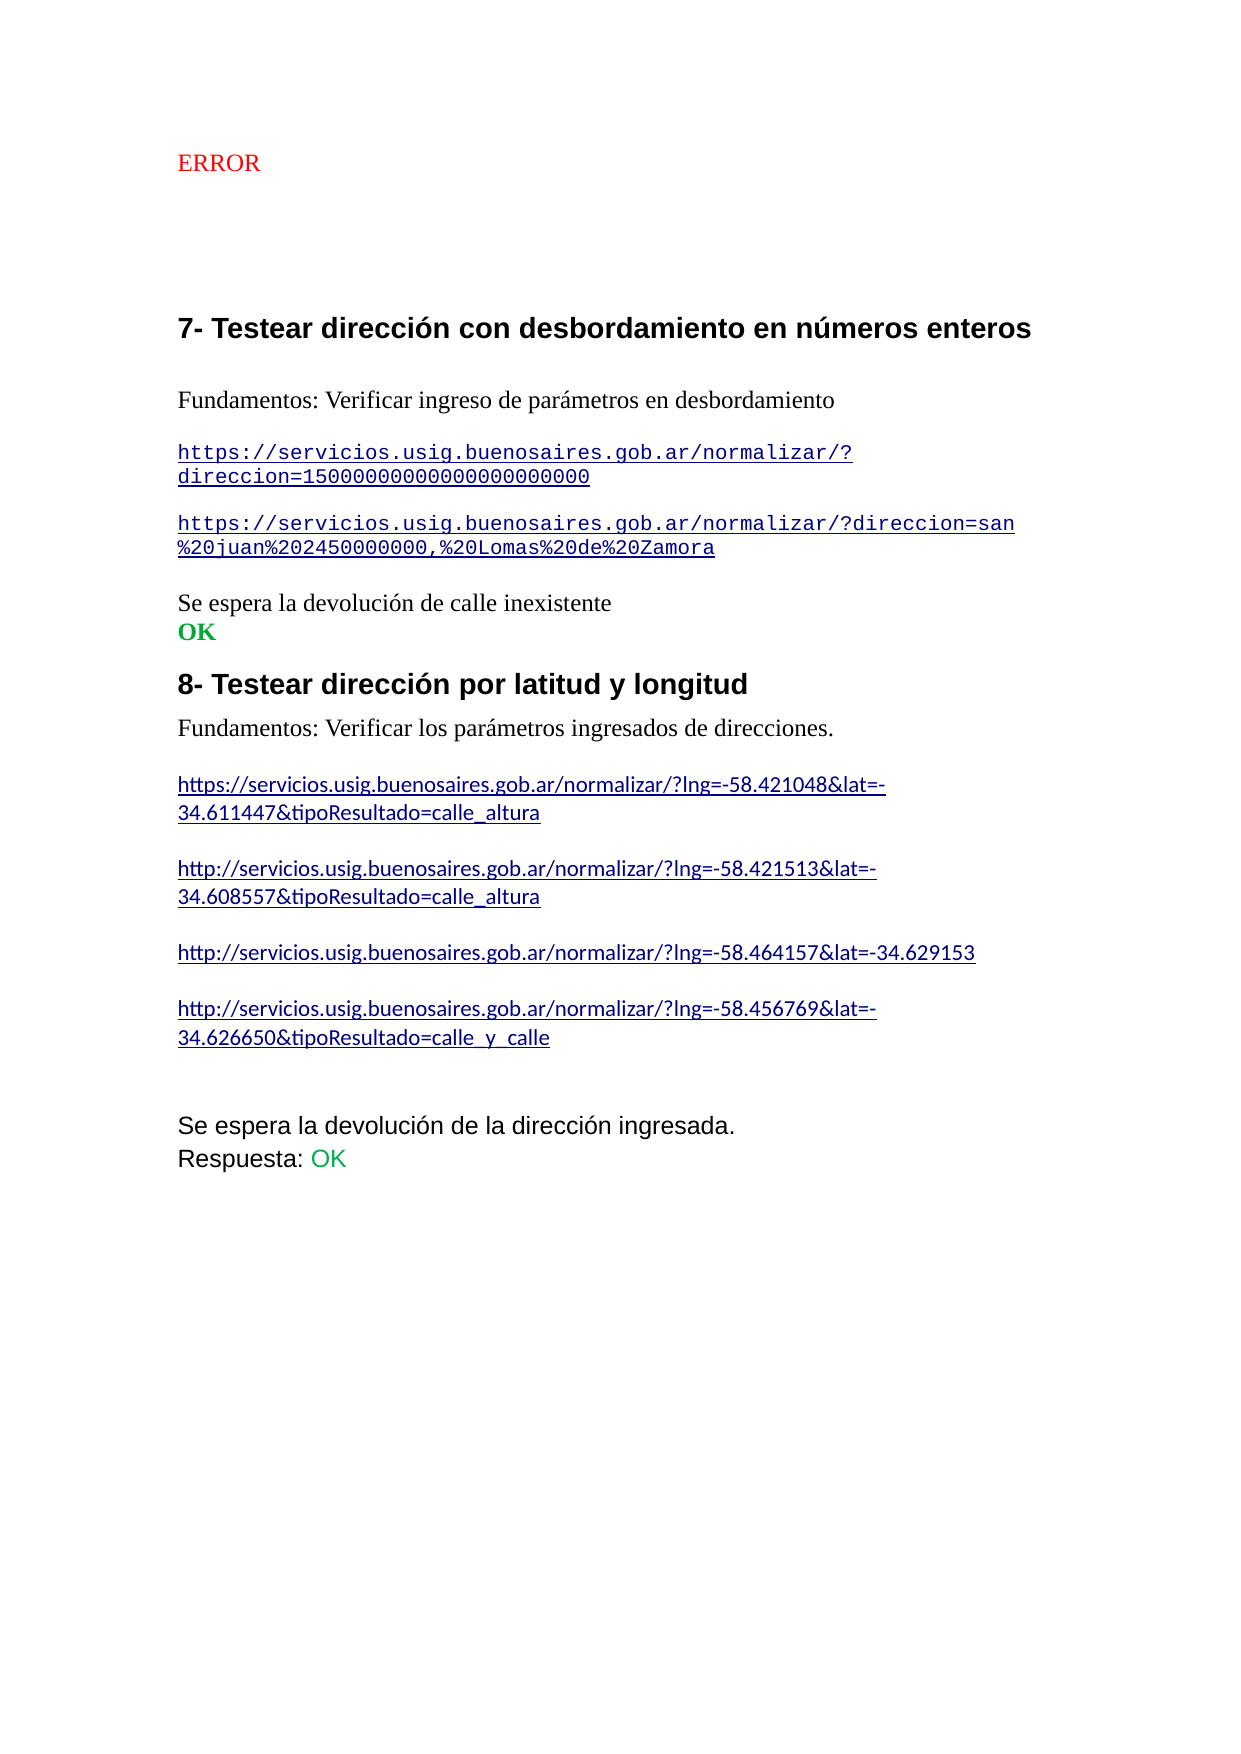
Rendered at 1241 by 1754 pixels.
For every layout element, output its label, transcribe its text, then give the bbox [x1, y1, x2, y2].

text Se espera la devolución de calle inexistente [177, 588, 1063, 617]
text Fundamentos: Verificar los parámetros ingresados de direcciones. [177, 713, 1063, 742]
text https://servicios.usig.buenosaires.gob.ar/normalizar/?direccion=san%20juan%202450000000,%20Lomas%20de%20Zamora [177, 513, 1063, 561]
text 7- Testear dirección con desbordamiento en números enteros [177, 311, 1063, 345]
text OK [177, 617, 1063, 646]
text https://servicios.usig.buenosaires.gob.ar/normalizar/?direccion=15000000000000000000000 [177, 442, 1063, 489]
text ERROR [177, 148, 1063, 176]
text http://servicios.usig.buenosaires.gob.ar/normalizar/?lng=-58.456769&lat=-34.626650&tipoResultado=calle_y_calle [177, 994, 1063, 1051]
text http://servicios.usig.buenosaires.gob.ar/normalizar/?lng=-58.464157&lat=-34.629153 [177, 938, 1063, 967]
text Fundamentos: Verificar ingreso de parámetros en desbordamiento [177, 386, 1063, 414]
text http://servicios.usig.buenosaires.gob.ar/normalizar/?lng=-58.421513&lat=-34.608557&tipoResultado=calle_altura [177, 854, 1063, 911]
text 8- Testear dirección por latitud y longitud [177, 667, 1063, 700]
text Respuesta: OK [177, 1144, 1063, 1173]
text Se espera la devolución de la dirección ingresada. [177, 1111, 1063, 1139]
text https://servicios.usig.buenosaires.gob.ar/normalizar/?lng=-58.421048&lat=-34.611447&tipoResultado=calle_altura [177, 770, 1063, 826]
